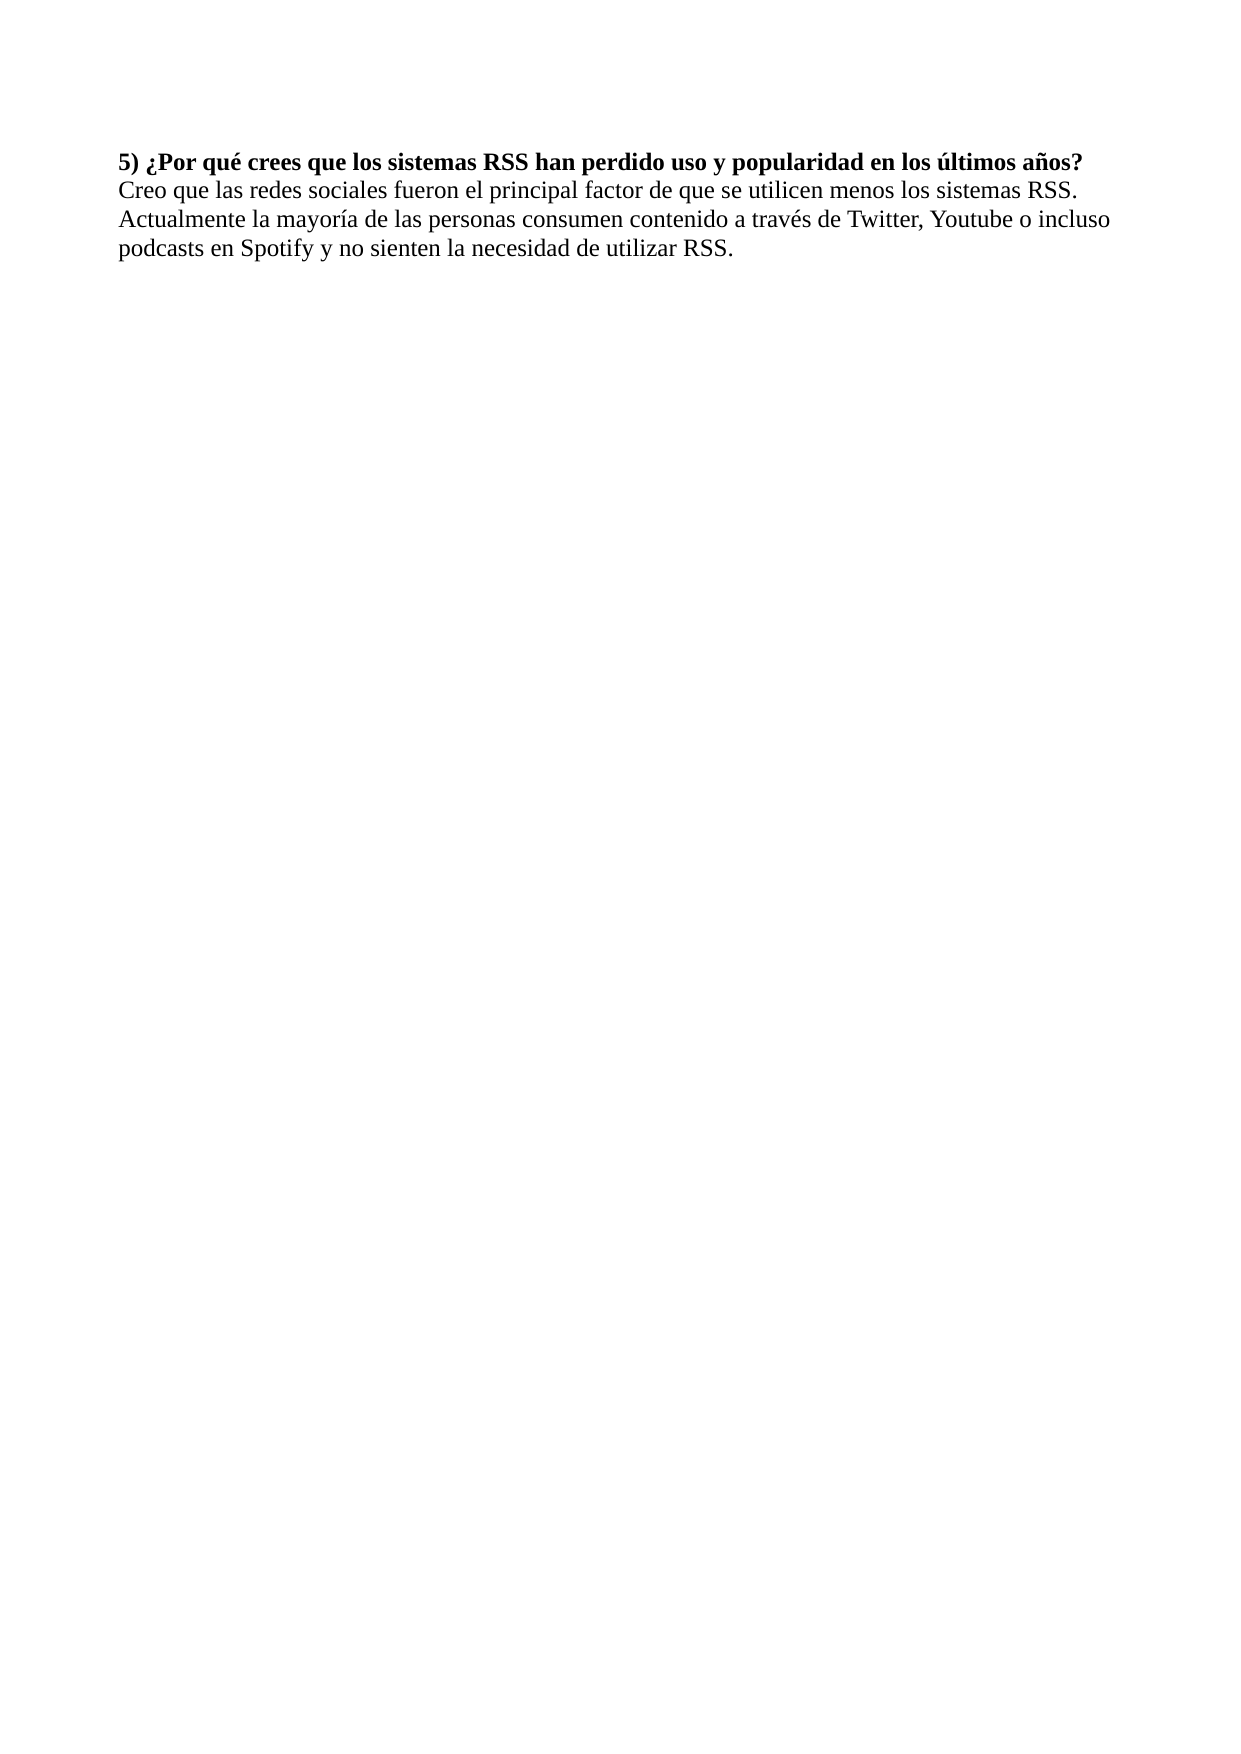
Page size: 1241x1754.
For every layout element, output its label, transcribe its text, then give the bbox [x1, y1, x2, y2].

text 5) ¿Por qué crees que los sistemas RSS han perdido uso y popularidad en los últimos años? [118, 147, 1122, 176]
text Creo que las redes sociales fueron el principal factor de que se utilicen menos los sistemas RSS. Actualmente la mayoría de las personas consumen contenido a través de Twitter, Youtube o incluso podcasts en Spotify y no sienten la necesidad de utilizar RSS. [118, 176, 1122, 262]
